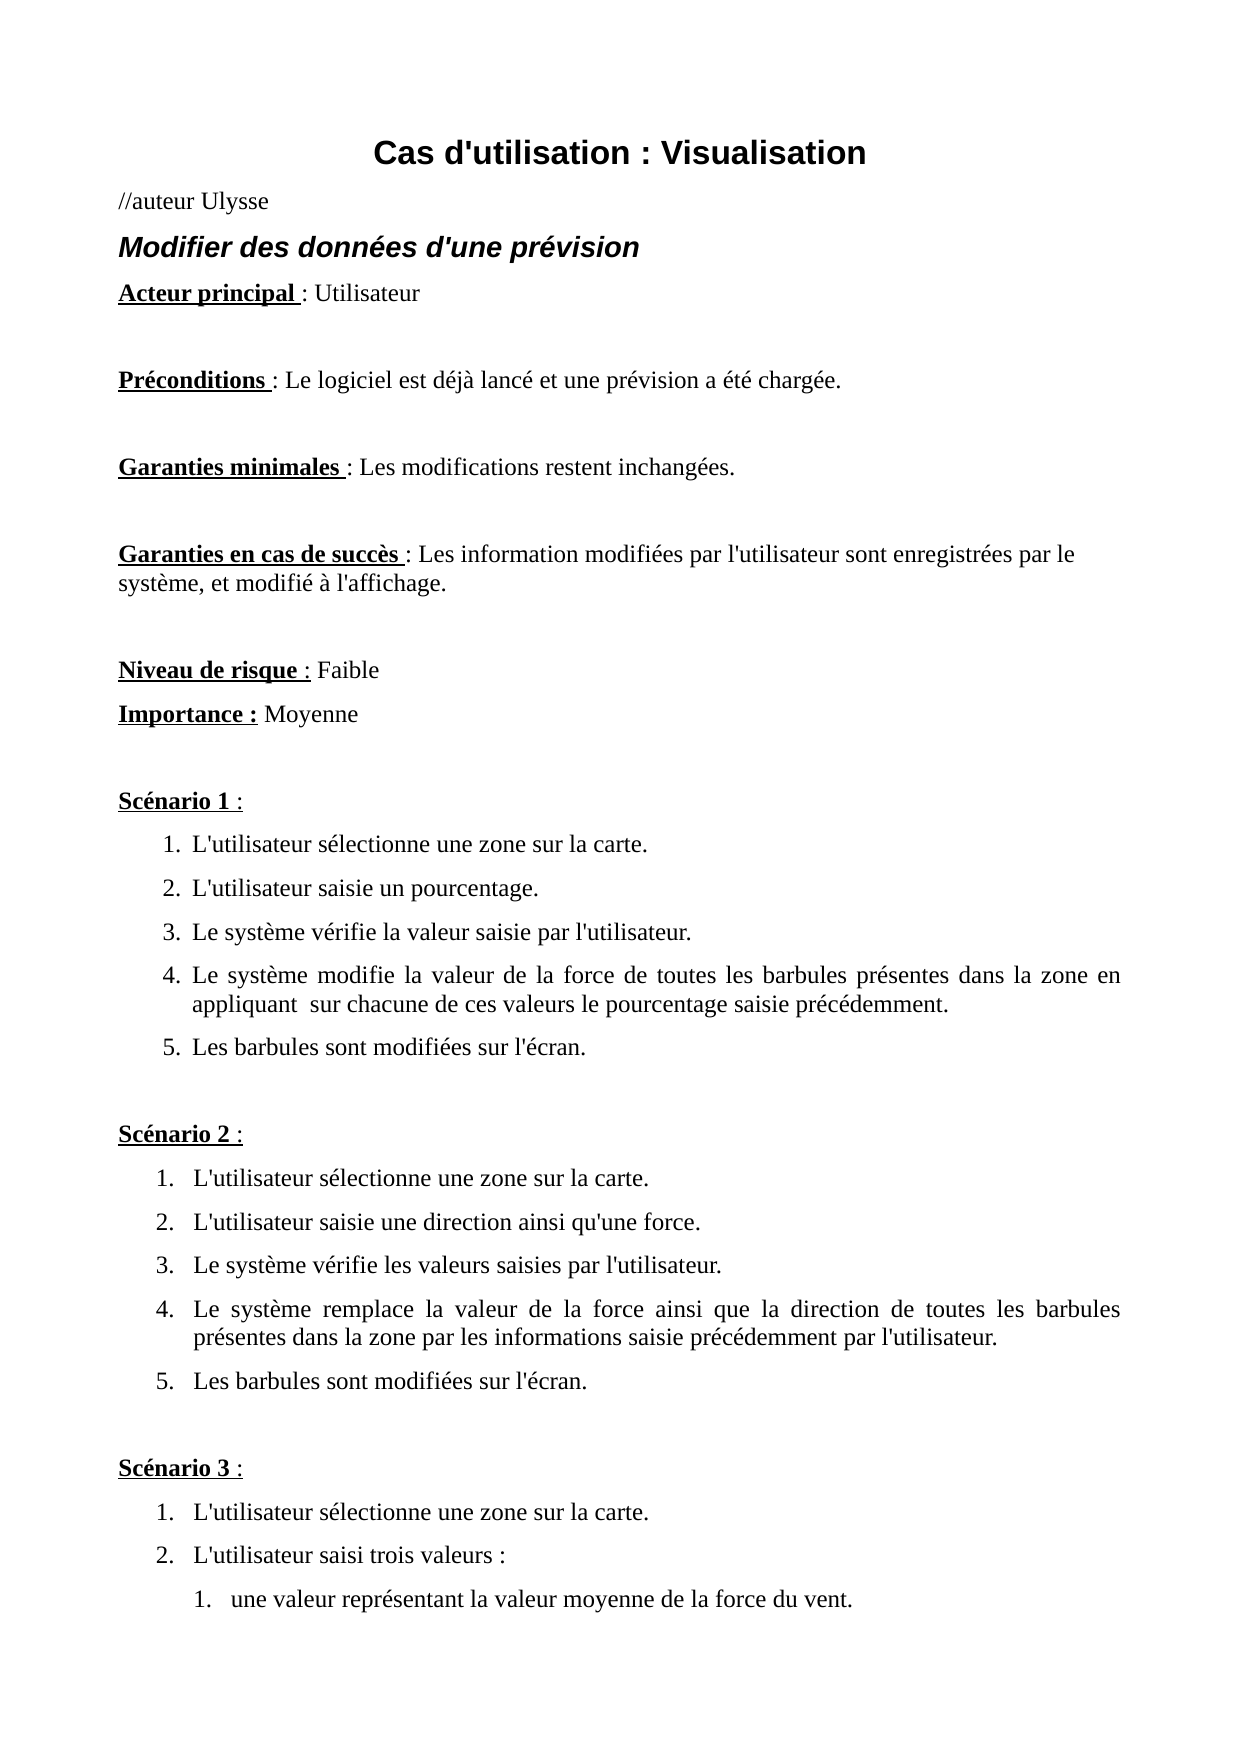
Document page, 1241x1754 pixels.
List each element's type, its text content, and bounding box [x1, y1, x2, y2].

subtitle Modifier des données d'une prévision [118, 230, 1122, 263]
list L'utilisateur saisie un pourcentage. [162, 873, 1122, 902]
text Acteur principal : Utilisateur [118, 278, 1122, 307]
list L'utilisateur sélectionne une zone sur la carte. [156, 1497, 1122, 1525]
text Scénario 2 : [118, 1119, 1122, 1148]
text Garanties en cas de succès : Les information modifiées par l'utilisateur sont enregistrées par le système, et modifié à l'affichage. [118, 539, 1122, 597]
subtitle Cas d'utilisation : Visualisation [118, 133, 1122, 172]
text //auteur Ulysse [118, 186, 1122, 215]
list Le système vérifie la valeur saisie par l'utilisateur. [162, 917, 1122, 945]
list une valeur représentant la valeur moyenne de la force du vent. [193, 1584, 1122, 1612]
text Garanties minimales : Les modifications restent inchangées. [118, 452, 1122, 481]
list Les barbules sont modifiées sur l'écran. [162, 1032, 1122, 1061]
text Importance : Moyenne [118, 699, 1122, 728]
text Scénario 1 : [118, 786, 1122, 815]
text Préconditions : Le logiciel est déjà lancé et une prévision a été chargée. [118, 365, 1122, 394]
list L'utilisateur saisie une direction ainsi qu'une force. [156, 1207, 1122, 1235]
list L'utilisateur sélectionne une zone sur la carte. [162, 829, 1122, 858]
list Les barbules sont modifiées sur l'écran. [156, 1366, 1122, 1395]
list L'utilisateur sélectionne une zone sur la carte. [156, 1163, 1122, 1192]
text Niveau de risque : Faible [118, 655, 1122, 684]
list Le système remplace la valeur de la force ainsi que la direction de toutes les barbules présentes dans la zone par les informations saisie précédemment par l'utilisateur. [156, 1294, 1122, 1351]
text Scénario 3 : [118, 1453, 1122, 1482]
list Le système modifie la valeur de la force de toutes les barbules présentes dans la zone en appliquant sur chacune de ces valeurs le pourcentage saisie précédemment. [162, 960, 1122, 1018]
list L'utilisateur saisi trois valeurs : [156, 1540, 1122, 1569]
list Le système vérifie les valeurs saisies par l'utilisateur. [156, 1250, 1122, 1279]
